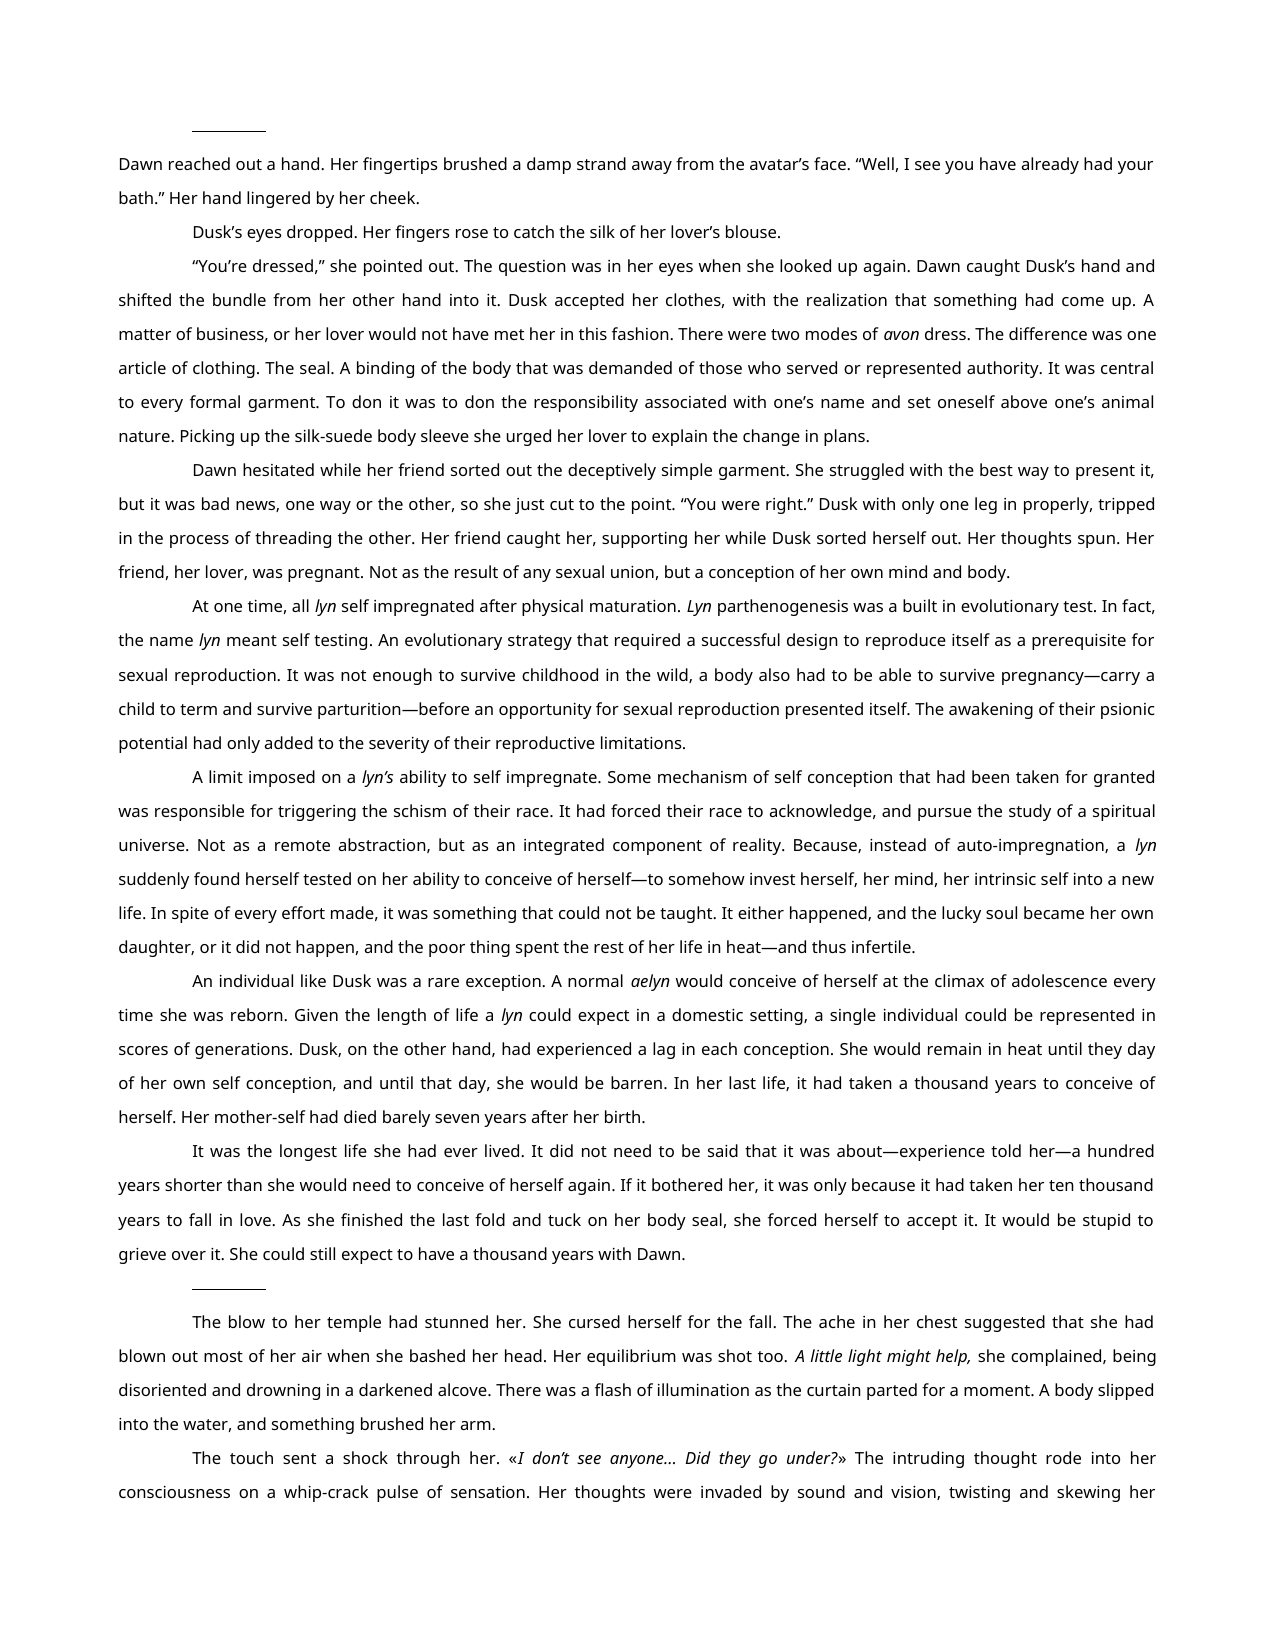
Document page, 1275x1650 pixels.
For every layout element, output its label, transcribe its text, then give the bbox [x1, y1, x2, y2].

text The touch sent a shock through her. «I don’t see anyone… Did they go under?» The intruding thought rode into her consciousness on a whip-crack pulse of sensation. Her thoughts were invaded by sound and vision, twisting and skewing her [118, 1447, 1157, 1503]
text Dawn hesitated while her friend sorted out the deceptively simple garment. She struggled with the best way to present it, but it was bad news, one way or the other, so she just cut to the point. “You were right.” Dusk with only one leg in properly, tripped in the process of threading the other. Her friend caught her, supporting her while Dusk sorted herself out. Her thoughts spun. Her friend, her lover, was pregnant. Not as the result of any sexual union, but a conception of her own mind and body. [118, 459, 1157, 584]
text An individual like Dusk was a rare exception. A normal aelyn would conceive of herself at the climax of adolescence every time she was reborn. Given the length of life a lyn could expect in a domestic setting, a single individual could be represented in scores of generations. Dusk, on the other hand, had experienced a lag in each conception. She would remain in heat until they day of her own self conception, and until that day, she would be barren. In her last life, it had taken a thousand years to conceive of herself. Her mother-self had died barely seven years after her birth. [118, 970, 1157, 1129]
text The blow to her temple had stunned her. She cursed herself for the fall. The ache in her chest suggested that she had blown out most of her air when she bashed her head. Her equilibrium was shot too. A little light might help, she complained, being disoriented and drowning in a darkened alcove. There was a flash of illumination as the curtain parted for a moment. A body slipped into the water, and something brushed her arm. [118, 1310, 1157, 1435]
text At one time, all lyn self impregnated after physical maturation. Lyn parthenogenesis was a built in evolutionary test. In fact, the name lyn meant self testing. An evolutionary strategy that required a successful design to reproduce itself as a prerequisite for sexual reproduction. It was not enough to survive childhood in the wild, a body also had to be able to survive pregnancy—carry a child to term and survive parturition—before an opportunity for sexual reproduction presented itself. The awakening of their psionic potential had only added to the severity of their reproductive limitations. [118, 595, 1157, 754]
text A limit imposed on a lyn’s ability to self impregnate. Some mechanism of self conception that had been taken for granted was responsible for triggering the schism of their race. It had forced their race to acknowledge, and pursue the study of a spiritual universe. Not as a remote abstraction, but as an integrated component of reality. Because, instead of auto-impregnation, a lyn suddenly found herself tested on her ability to conceive of herself—to somehow invest herself, her mind, her intrinsic self into a new life. In spite of every effort made, it was something that could not be taught. It either happened, and the lucky soul became her own daughter, or it did not happen, and the poor thing spent the rest of her life in heat—and thus infertile. [118, 765, 1157, 958]
text “You’re dressed,” she pointed out. The question was in her eyes when she looked up again. Dawn caught Dusk’s hand and shifted the bundle from her other hand into it. Dusk accepted her clothes, with the realization that something had come up. A matter of business, or her lover would not have met her in this fashion. There were two modes of avon dress. The difference was one article of clothing. The seal. A binding of the body that was demanded of those who served or represented authority. It was central to every formal garment. To don it was to don the responsibility associated with one’s name and set oneself above one’s animal nature. Picking up the silk-suede body sleeve she urged her lover to explain the change in plans. [118, 254, 1157, 447]
text Dawn reached out a hand. Her fingertips brushed a damp strand away from the avatar’s face. “Well, I see you have already had your bath.” Her hand lingered by her cheek. [118, 152, 1157, 209]
text Dusk’s eyes dropped. Her fingers rose to catch the silk of her lover’s blouse. [118, 220, 1157, 243]
text It was the longest life she had ever lived. It did not need to be said that it was about—experience told her—a hundred years shorter than she would need to conceive of herself again. If it bothered her, it was only because it had taken her ten thousand years to fall in love. As she finished the last fold and tuck on her body seal, she forced herself to accept it. It would be stupid to grieve over it. She could still expect to have a thousand years with Dawn. [118, 1140, 1157, 1265]
